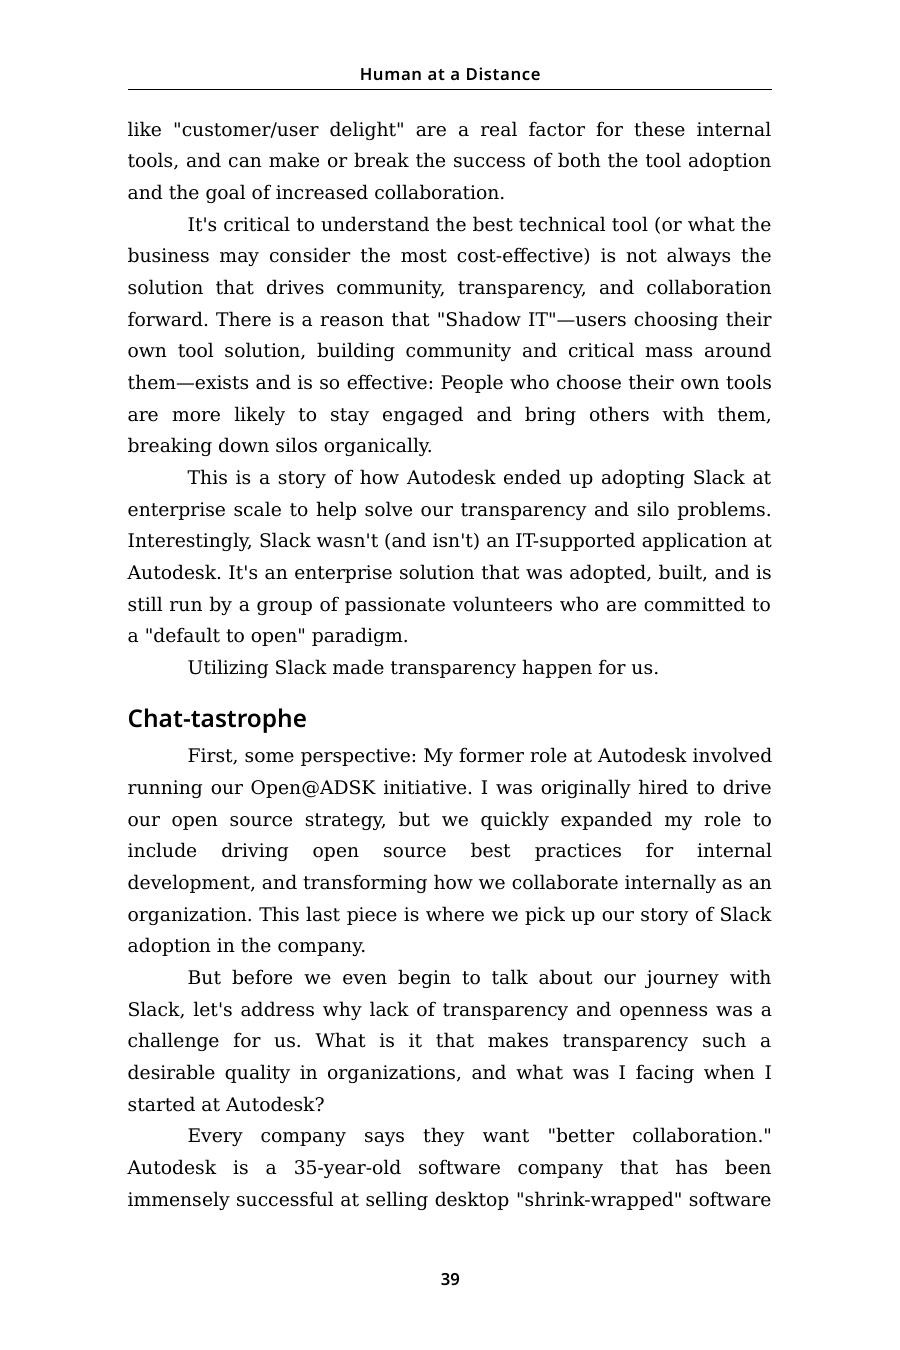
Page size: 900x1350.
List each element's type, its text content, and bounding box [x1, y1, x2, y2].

text This is a story of how Autodesk ended up adopting Slack at enterprise scale to help solve our transparency and silo problems. Interestingly, Slack wasn't (and isn't) an IT-supported application at Autodesk. It's an enterprise solution that was adopted, built, and is still run by a group of passionate volunteers who are committed to a "default to open" paradigm. [127, 467, 772, 647]
text like "customer/user delight" are a real factor for these internal tools, and can make or break the success of both the tool adoption and the goal of increased collaboration. [127, 118, 772, 204]
subtitle Chat-tastrophe [127, 703, 772, 733]
text First, some perspective: My former role at Autodesk involved running our Open@ADSK initiative. I was originally hired to drive our open source strategy, but we quickly expanded my role to include driving open source best practices for internal development, and transforming how we collaborate internally as an organization. This last piece is where we pick up our story of Slack adoption in the company. [127, 746, 772, 957]
text Utilizing Slack made transparency happen for us. [127, 657, 772, 679]
text Every company says they want "better collaboration." Autodesk is a 35-year-old software company that has been immensely successful at selling desktop "shrink-wrapped" software [127, 1126, 772, 1211]
text But before we even begin to talk about our journey with Slack, let's address why lack of transparency and openness was a challenge for us. What is it that makes transparency such a desirable quality in organizations, and what was I facing when I started at Autodesk? [127, 967, 772, 1116]
text It's critical to understand the best technical tool (or what the business may consider the most cost-effective) is not always the solution that drives community, transparency, and collaboration forward. There is a reason that "Shadow IT"—users choosing their own tool solution, building community and critical mass around them—exists and is so effective: People who choose their own tools are more likely to stay engaged and bring others with them, breaking down silos organically. [127, 213, 772, 457]
